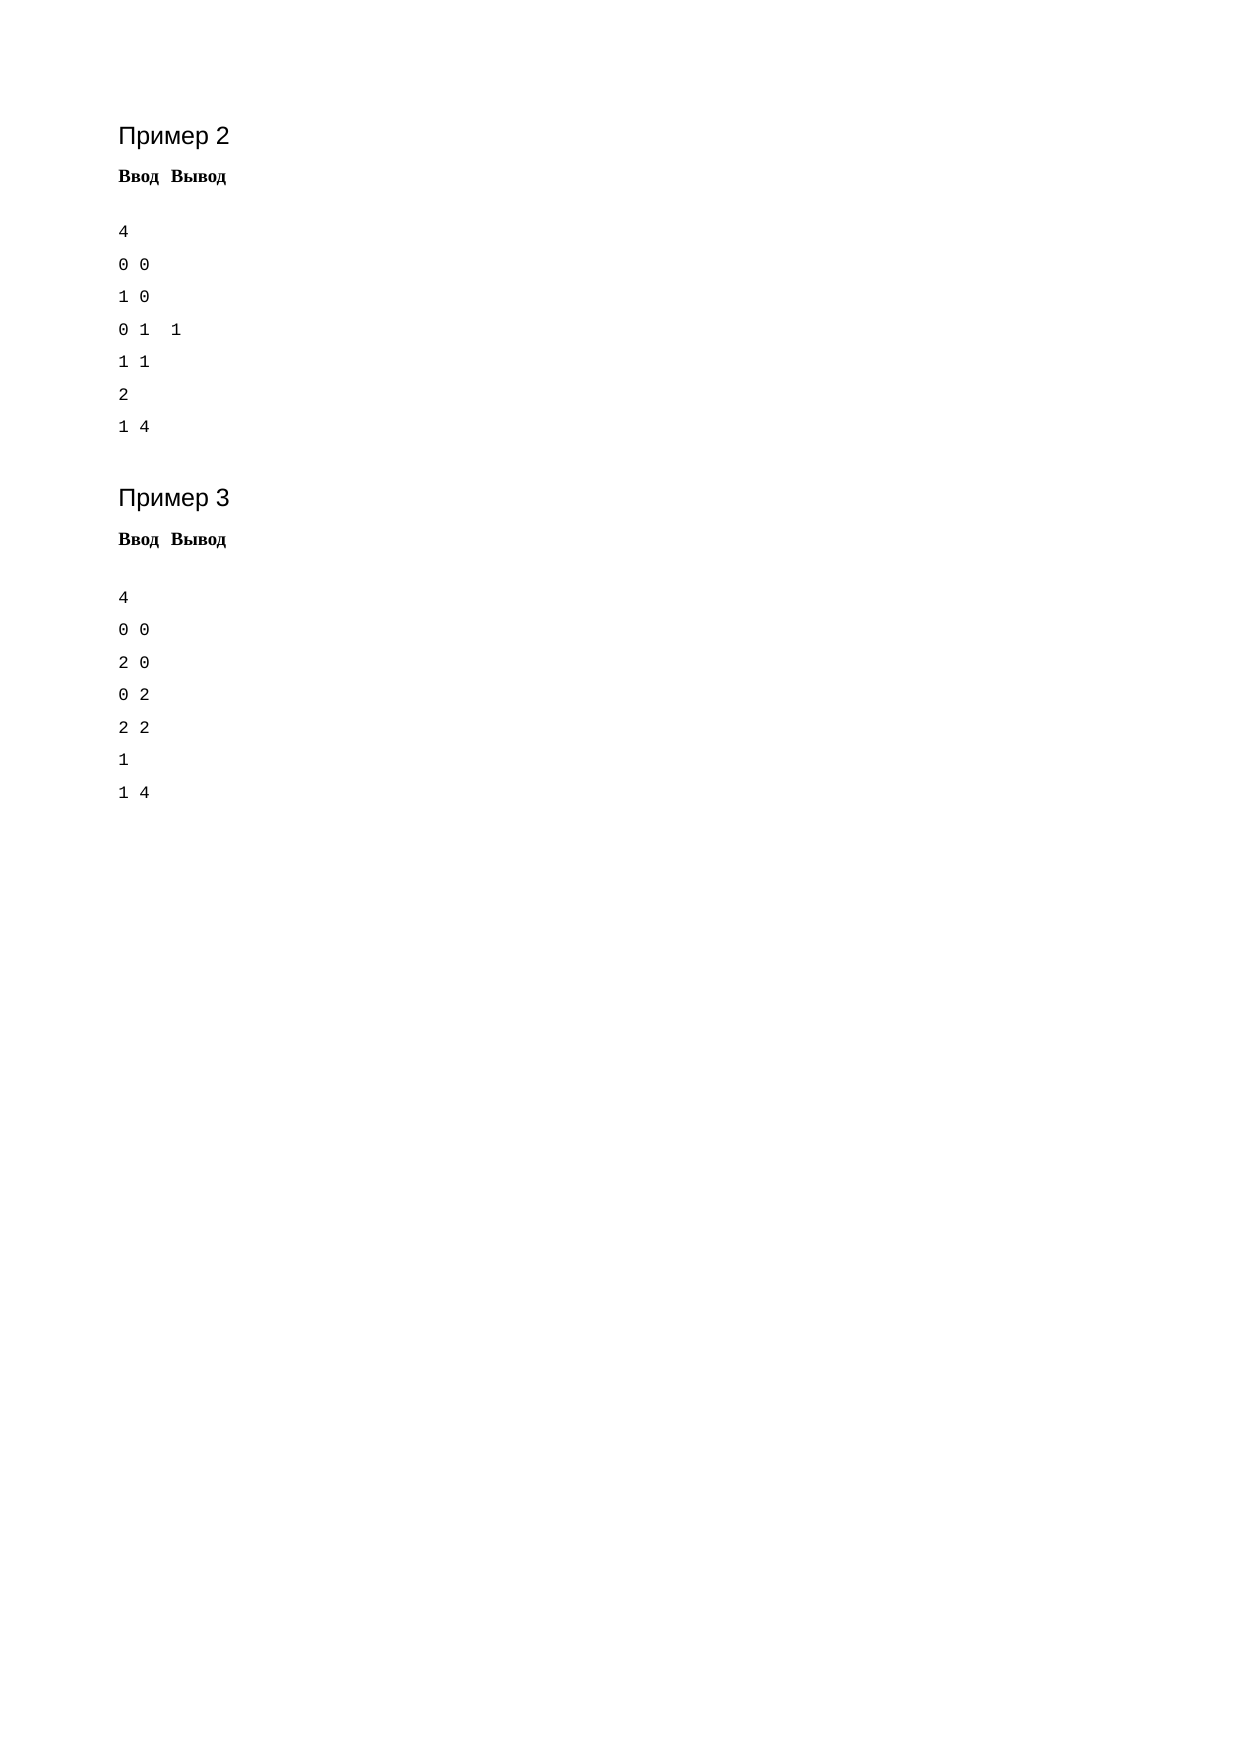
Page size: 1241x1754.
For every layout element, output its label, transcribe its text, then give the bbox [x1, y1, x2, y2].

table_header Ввод [118, 524, 171, 578]
subtitle Пример 2 [118, 118, 1122, 149]
table_header Вывод [171, 524, 240, 578]
subtitle Пример 3 [118, 481, 1122, 512]
table_header Вывод [171, 162, 240, 216]
table_header Ввод [118, 162, 171, 216]
table_cell [171, 578, 240, 811]
table_cell 4 0 0 1 0 0 1 1 1 2 1 4 [118, 216, 171, 443]
table_cell 1 [171, 216, 240, 443]
table_cell 4 0 0 2 0 0 2 2 2 1 1 4 [118, 578, 171, 811]
